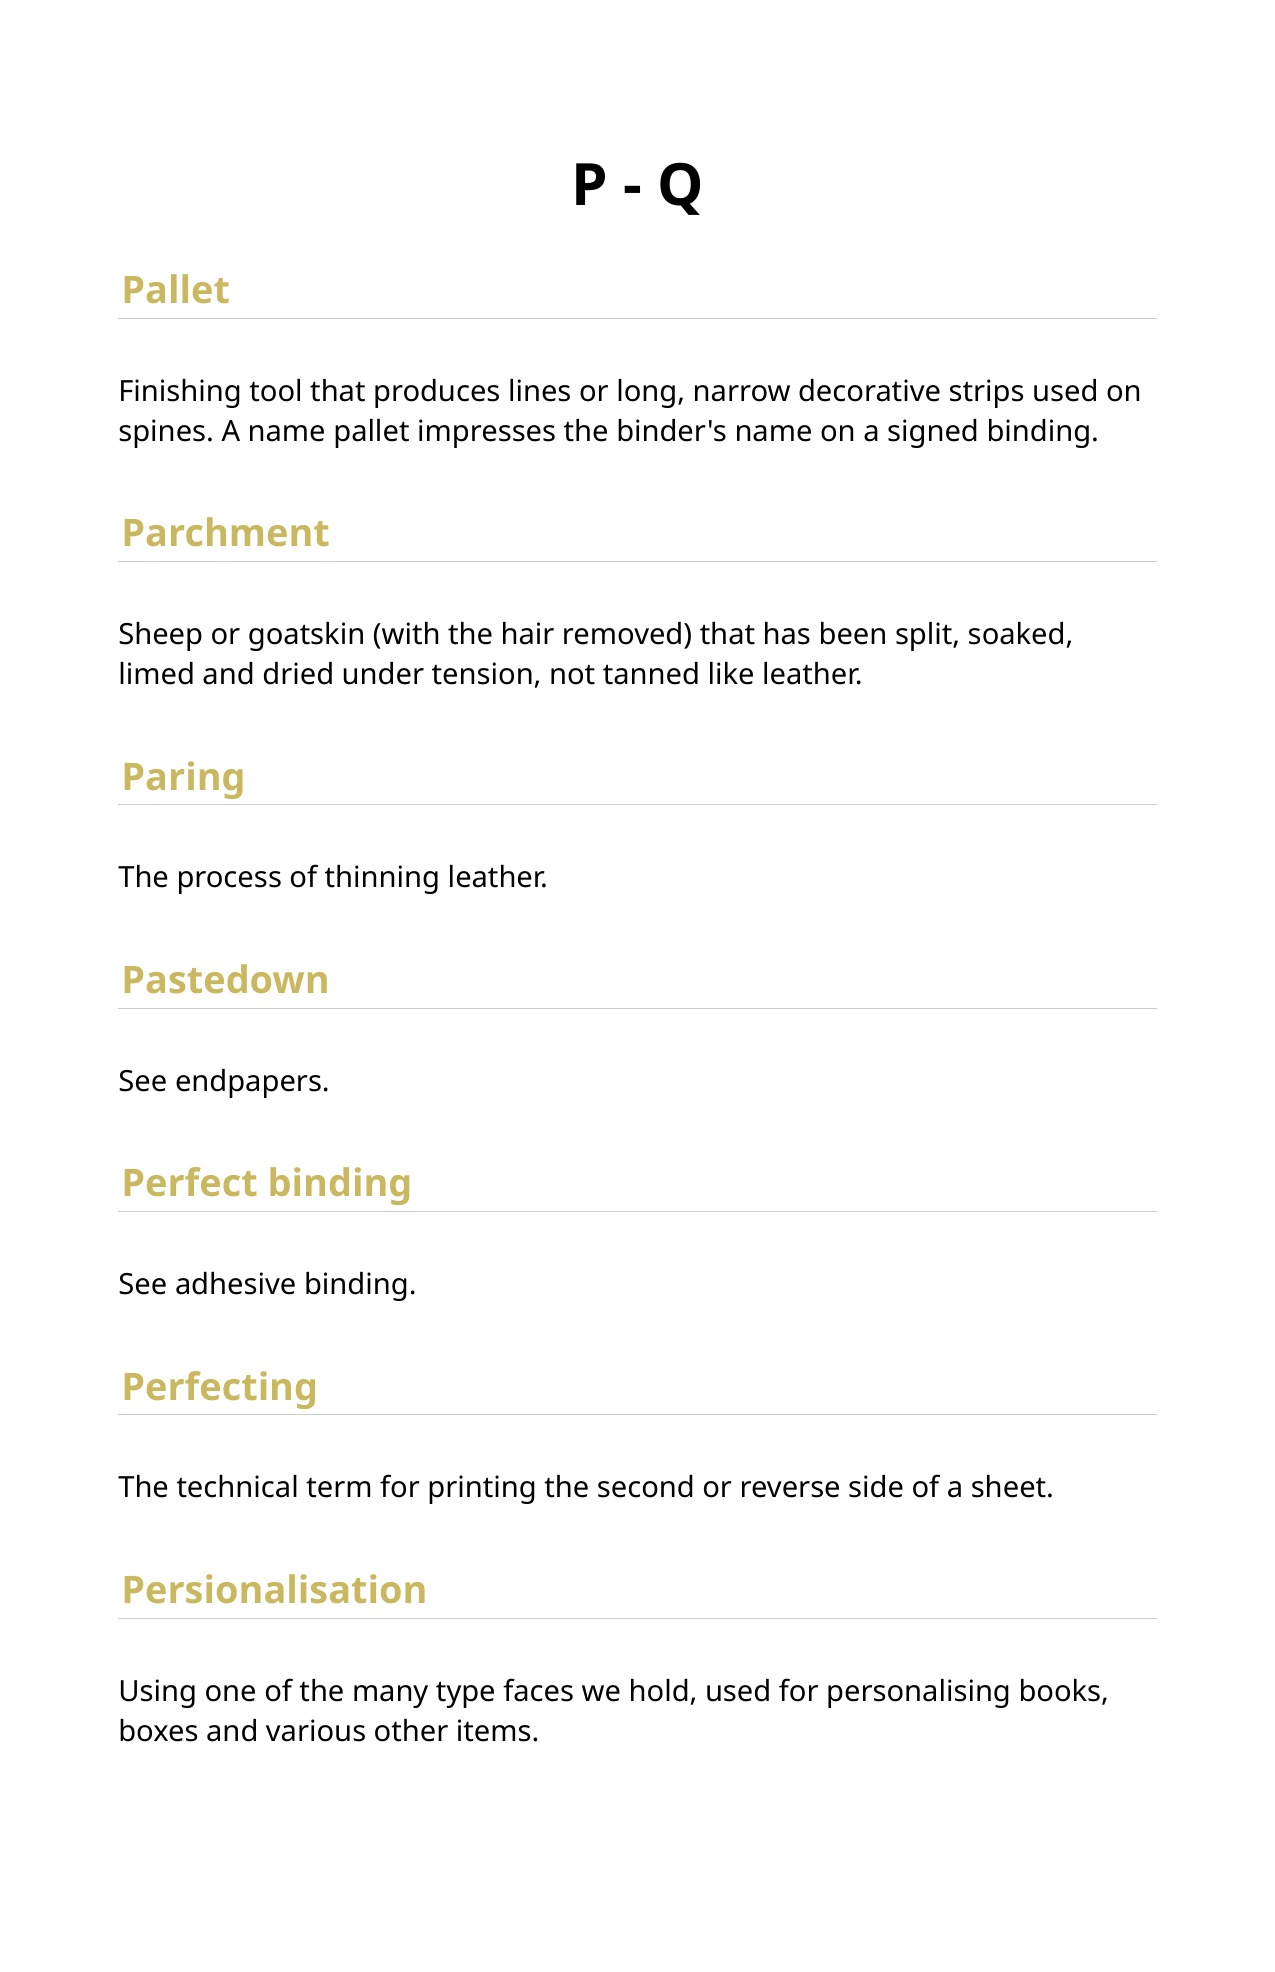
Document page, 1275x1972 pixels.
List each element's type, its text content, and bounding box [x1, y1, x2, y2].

table_header [118, 562, 1157, 613]
table_header [118, 805, 1157, 856]
table_header Pallet [118, 235, 1157, 318]
table_cell Using one of the many type faces we hold, used for personalising books, boxes and various other items. [118, 1670, 1157, 1749]
table_header Perfecting [118, 1332, 1157, 1414]
table_cell Finishing tool that produces lines or long, narrow decorative strips used on spines. A name pallet impresses the binder's name on a signed binding. [118, 370, 1157, 449]
table_header [118, 1212, 1157, 1263]
table_header Paring [118, 721, 1157, 804]
title P - Q [118, 143, 1157, 223]
table_cell Sheep or goatskin (with the hair removed) that has been split, soaked, limed and dried under tension, not tanned like leather. [118, 613, 1157, 693]
table_cell The technical term for printing the second or reverse side of a sheet. [118, 1467, 1157, 1506]
table_header [118, 1415, 1157, 1467]
table_header [118, 319, 1157, 370]
table_header Persionalisation [118, 1535, 1157, 1618]
table_header Perfect binding [118, 1128, 1157, 1211]
table_cell The process of thinning leather. [118, 856, 1157, 896]
table_header [118, 1009, 1157, 1060]
table_cell See endpapers. [118, 1060, 1157, 1099]
table_header Pastedown [118, 925, 1157, 1008]
table_cell See adhesive binding. [118, 1263, 1157, 1303]
table_header [118, 1619, 1157, 1670]
table_header Parchment [118, 478, 1157, 561]
